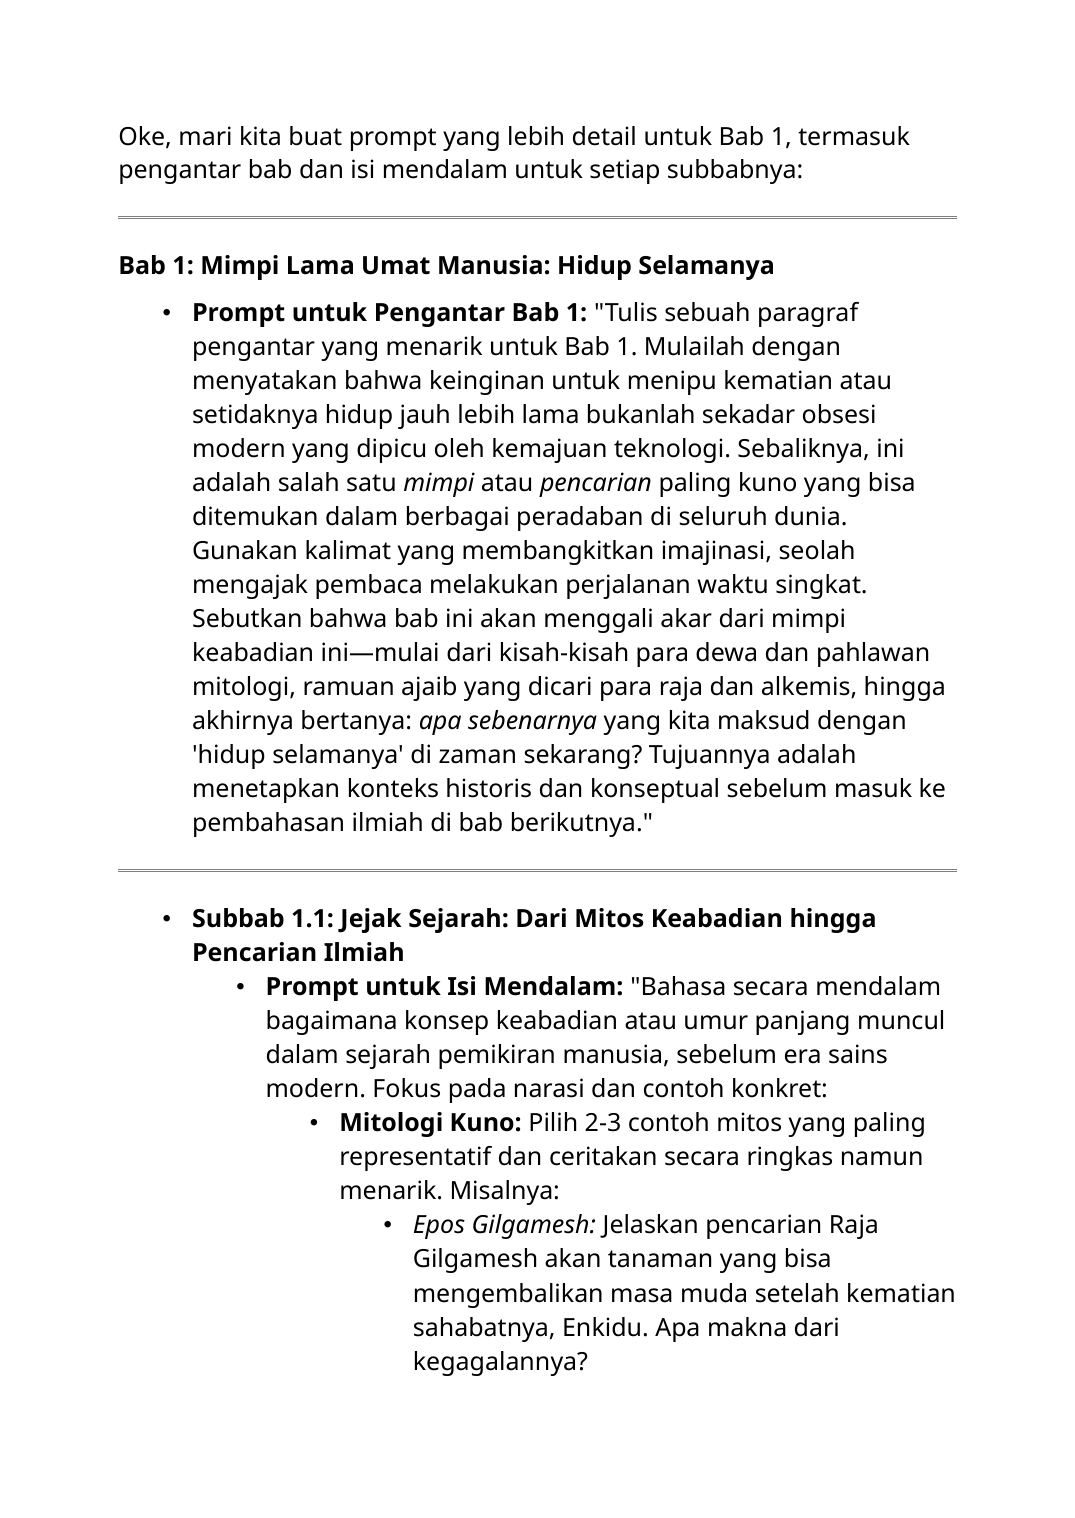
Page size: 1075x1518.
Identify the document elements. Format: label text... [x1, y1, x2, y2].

text Oke, mari kita buat prompt yang lebih detail untuk Bab 1, termasuk pengantar bab dan isi mendalam untuk setiap subbabnya: [118, 118, 957, 186]
list Subbab 1.1: Jejak Sejarah: Dari Mitos Keabadian hingga Pencarian Ilmiah [162, 901, 957, 969]
list Prompt untuk Pengantar Bab 1: "Tulis sebuah paragraf pengantar yang menarik untuk Bab 1. Mulailah dengan menyatakan bahwa keinginan untuk menipu kematian atau setidaknya hidup jauh lebih lama bukanlah sekadar obsesi modern yang dipicu oleh kemajuan teknologi. Sebaliknya, ini adalah salah satu mimpi atau pencarian paling kuno yang bisa ditemukan dalam berbagai peradaban di seluruh dunia. Gunakan kalimat yang membangkitkan imajinasi, seolah mengajak pembaca melakukan perjalanan waktu singkat. Sebutkan bahwa bab ini akan menggali akar dari mimpi keabadian ini—mulai dari kisah-kisah para dewa dan pahlawan mitologi, ramuan ajaib yang dicari para raja dan alkemis, hingga akhirnya bertanya: apa sebenarnya yang kita maksud dengan 'hidup selamanya' di zaman sekarang? Tujuannya adalah menetapkan konteks historis dan konseptual sebelum masuk ke pembahasan ilmiah di bab berikutnya." [162, 294, 957, 839]
list Mitologi Kuno: Pilih 2-3 contoh mitos yang paling representatif dan ceritakan secara ringkas namun menarik. Misalnya: [309, 1105, 957, 1207]
list Epos Gilgamesh: Jelaskan pencarian Raja Gilgamesh akan tanaman yang bisa mengembalikan masa muda setelah kematian sahabatnya, Enkidu. Apa makna dari kegagalannya? [383, 1207, 957, 1377]
list Prompt untuk Isi Mendalam: "Bahasa secara mendalam bagaimana konsep keabadian atau umur panjang muncul dalam sejarah pemikiran manusia, sebelum era sains modern. Fokus pada narasi dan contoh konkret: [236, 969, 957, 1105]
text Bab 1: Mimpi Lama Umat Manusia: Hidup Selamanya [118, 248, 957, 282]
